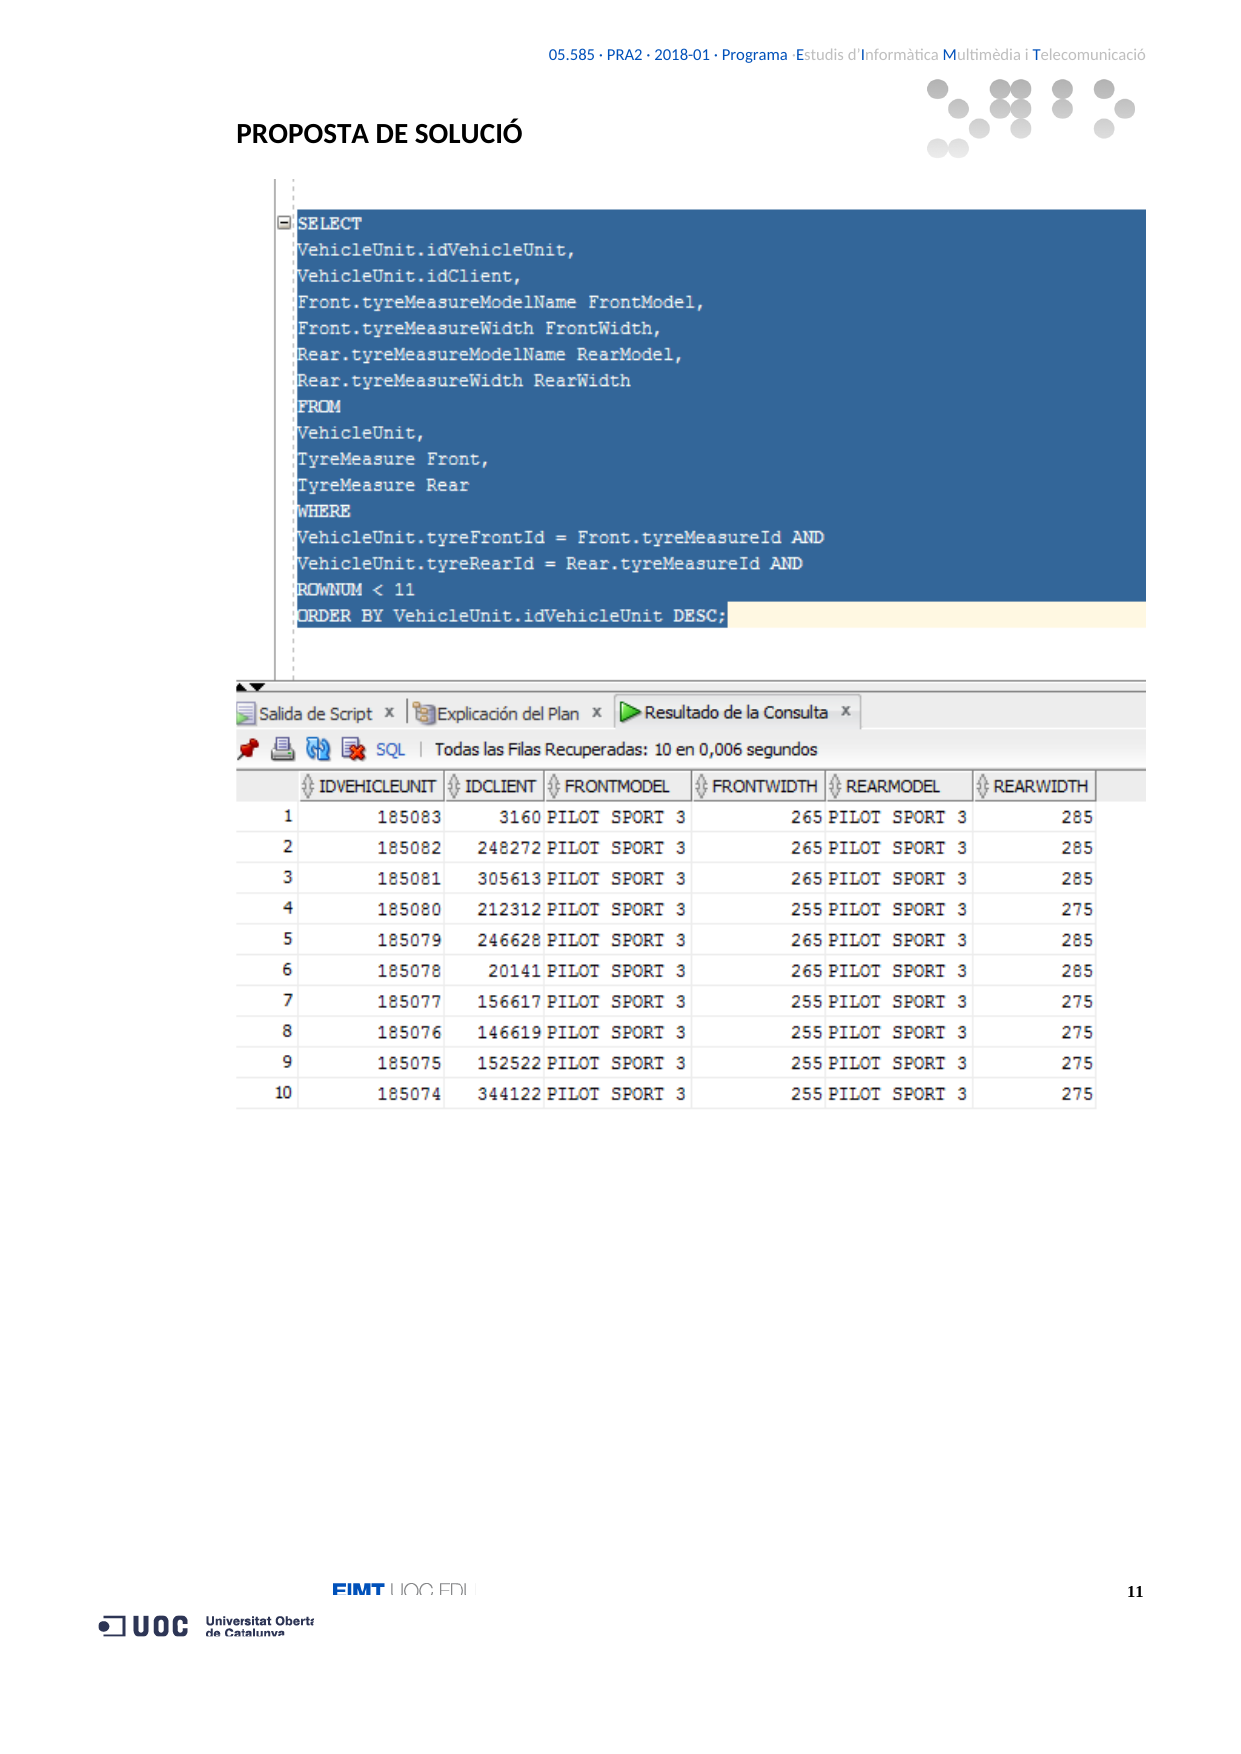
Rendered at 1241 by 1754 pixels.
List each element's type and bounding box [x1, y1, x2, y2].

picture [927, 70, 1135, 168]
picture [116, 1615, 316, 1639]
picture [333, 1583, 476, 1598]
picture [236, 179, 1146, 1134]
